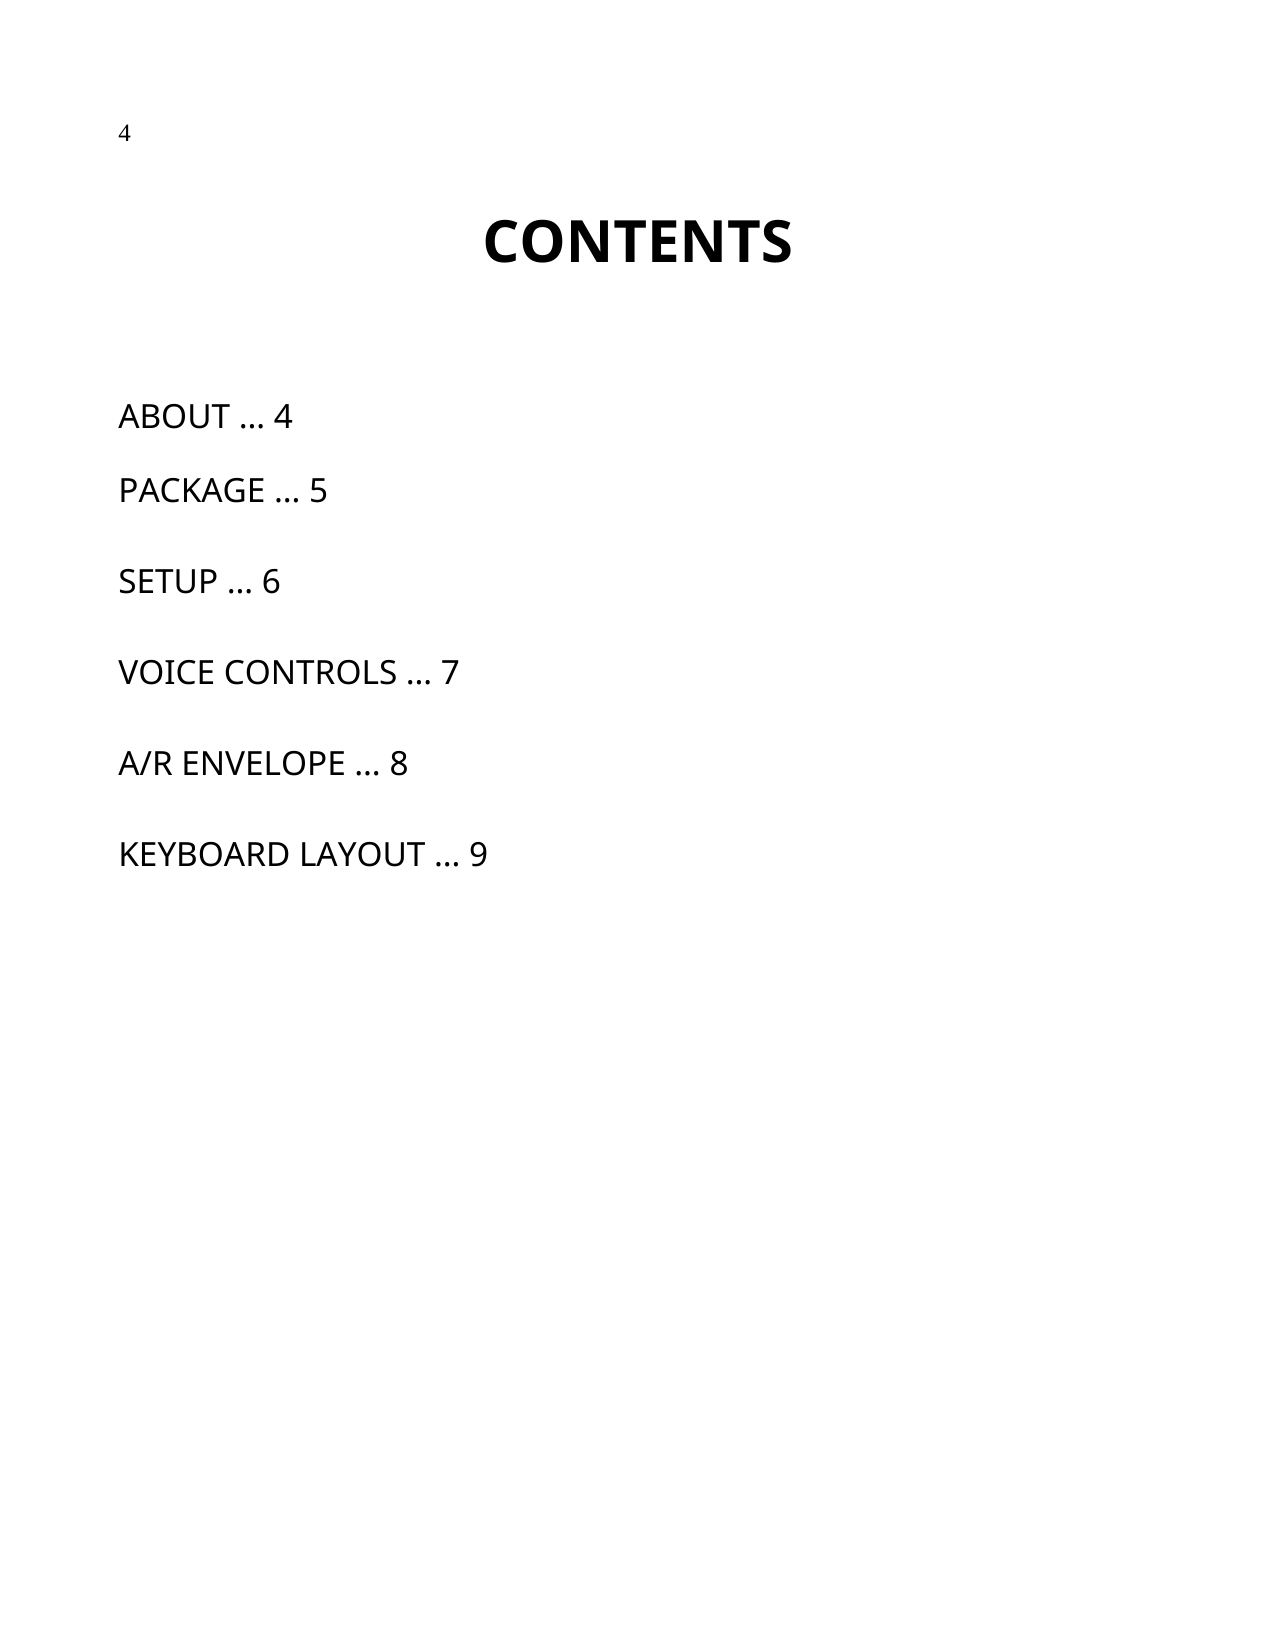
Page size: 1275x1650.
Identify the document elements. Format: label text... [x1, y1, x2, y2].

text VOICE CONTROLS … 7 [118, 649, 1157, 694]
text CONTENTS [118, 200, 1157, 279]
text SETUP … 6 [118, 558, 1157, 603]
text PACKAGE … 5 [118, 467, 1157, 512]
text KEYBOARD LAYOUT … 9 [118, 830, 1157, 876]
text A/R ENVELOPE … 8 [118, 739, 1157, 785]
text ABOUT … 4 [118, 393, 1157, 439]
